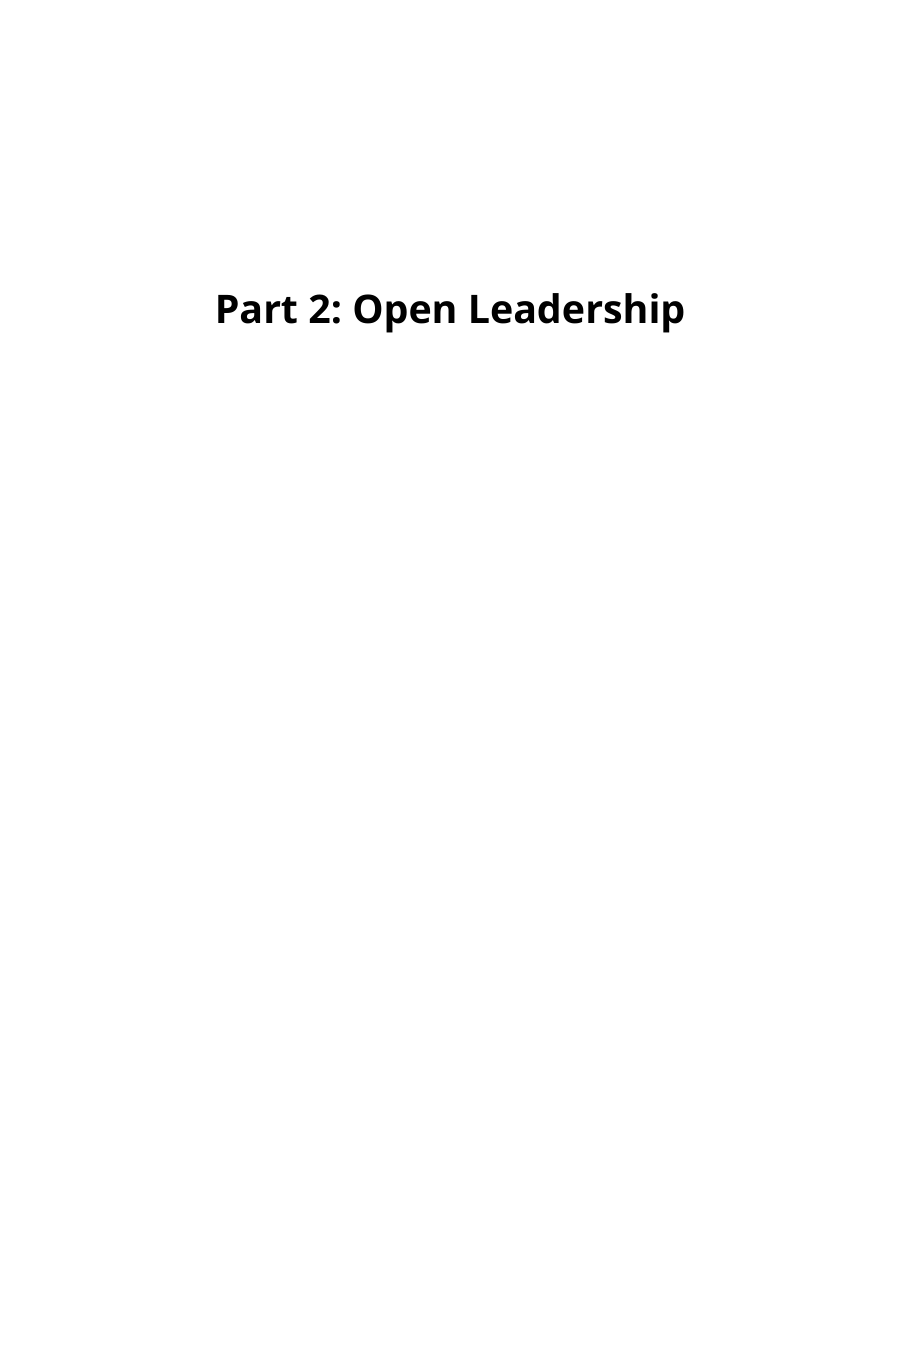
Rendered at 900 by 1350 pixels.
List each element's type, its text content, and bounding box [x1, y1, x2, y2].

subtitle Part 2: Open Leadership [127, 287, 772, 333]
